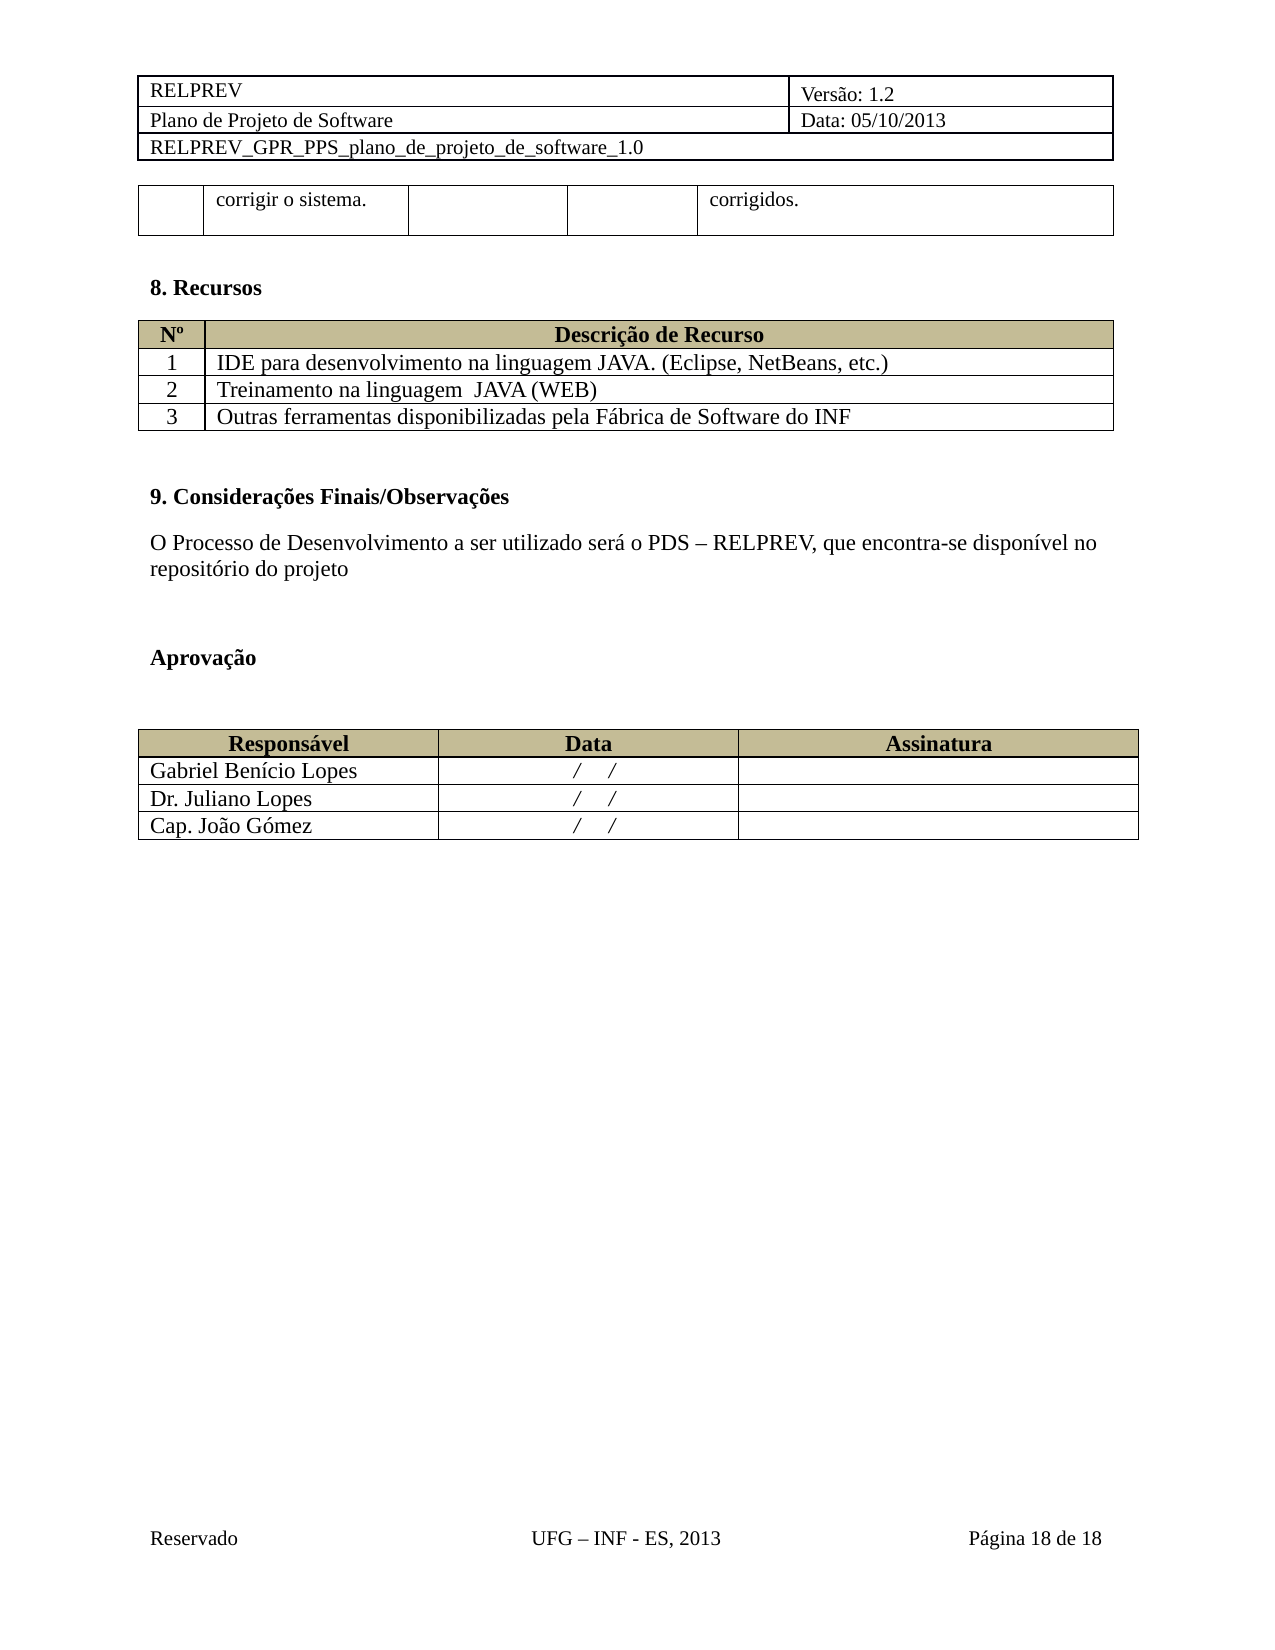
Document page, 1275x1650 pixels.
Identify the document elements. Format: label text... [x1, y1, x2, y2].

subtitle 9. Considerações Finais/Observações [150, 483, 1139, 509]
table_cell / / [439, 758, 738, 784]
table_cell / / [439, 785, 738, 811]
table_cell 1 [139, 349, 204, 375]
table_cell corrigidos. [698, 186, 1113, 234]
table_cell Treinamento na linguagem JAVA (WEB) [206, 376, 1113, 402]
text O Processo de Desenvolvimento a ser utilizado será o PDS – RELPREV, que encontra-se disponível no repositório do projeto [150, 528, 1125, 581]
table_header Nº [139, 321, 204, 348]
table_cell 2 [139, 376, 204, 402]
table_cell / / [439, 812, 738, 838]
table_cell Dr. Juliano Lopes [139, 785, 438, 811]
table_cell Gabriel Benício Lopes [139, 758, 438, 784]
table_cell [409, 186, 567, 234]
table_cell [739, 758, 1138, 784]
table_cell [139, 186, 203, 234]
table_cell 3 [139, 404, 204, 430]
table_cell [739, 812, 1138, 838]
table_cell [568, 186, 697, 234]
table_header Descrição de Recurso [206, 321, 1113, 348]
table_header Responsável [139, 730, 438, 756]
table_cell [739, 785, 1138, 811]
table_header Data [439, 730, 738, 756]
table_cell corrigir o sistema. [204, 186, 408, 234]
table_cell IDE para desenvolvimento na linguagem JAVA. (Eclipse, NetBeans, etc.) [206, 349, 1113, 375]
table_cell Cap. João Gómez [139, 812, 438, 838]
subtitle 8. Recursos [150, 274, 1125, 301]
table_cell Outras ferramentas disponibilizadas pela Fábrica de Software do INF [206, 404, 1113, 430]
subtitle Aprovação [150, 644, 1125, 670]
table_header Assinatura [739, 730, 1138, 756]
